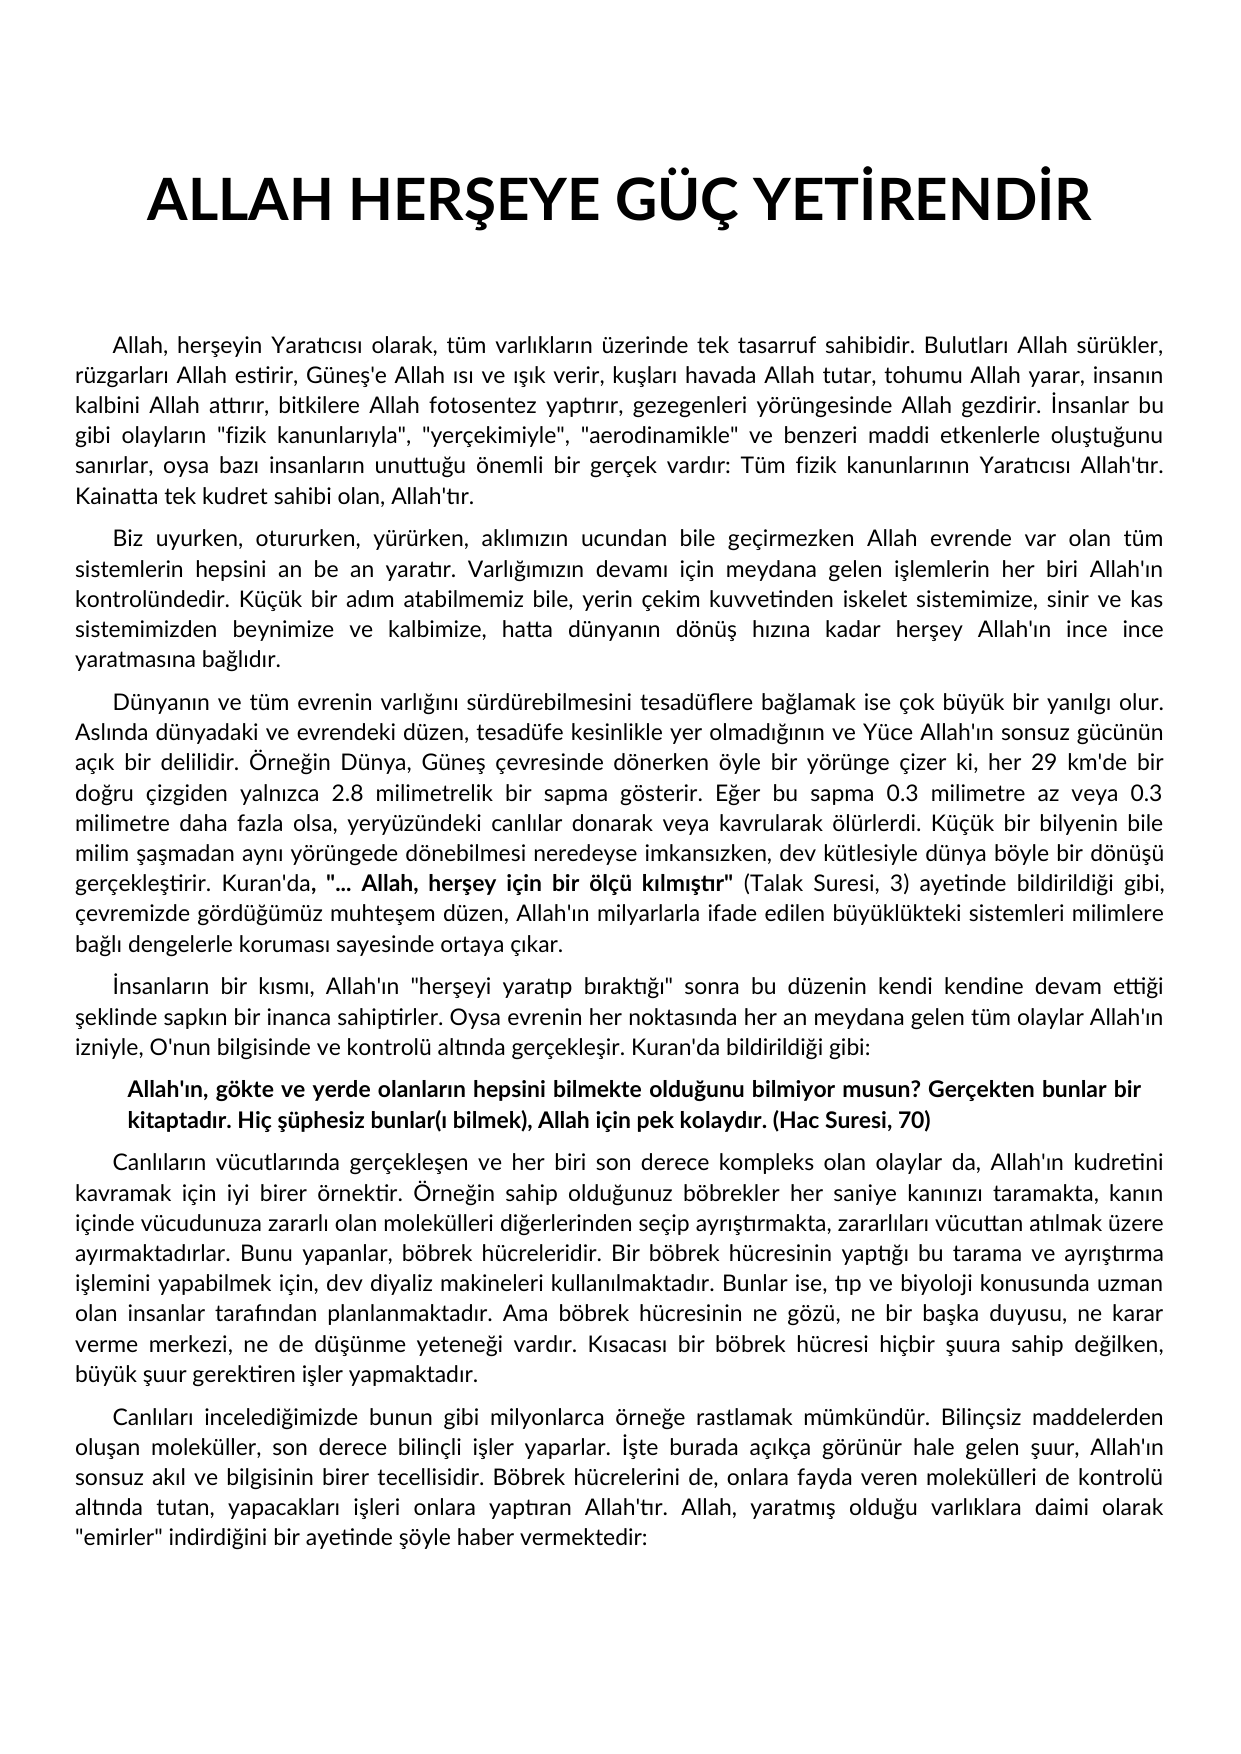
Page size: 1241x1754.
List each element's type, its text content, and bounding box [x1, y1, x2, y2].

text Canlıların vücutlarında gerçekleşen ve her biri son derece kompleks olan olaylar da, Allah'ın kudretini kavramak için iyi birer örnektir. Örneğin sahip olduğunuz böbrekler her saniye kanınızı taramakta, kanın içinde vücudunuza zararlı olan molekülleri diğerlerinden seçip ayrıştırmakta, zararlıları vücuttan atılmak üzere ayırmaktadırlar. Bunu yapanlar, böbrek hücreleridir. Bir böbrek hücresinin yaptığı bu tarama ve ayrıştırma işlemini yapabilmek için, dev diyaliz makineleri kullanılmaktadır. Bunlar ise, tıp ve biyoloji konusunda uzman olan insanlar tarafından planlanmaktadır. Ama böbrek hücresinin ne gözü, ne bir başka duyusu, ne karar verme merkezi, ne de düşünme yeteneği vardır. Kısacası bir böbrek hücresi hiçbir şuura sahip değilken, büyük şuur gerektiren işler yapmaktadır. [75, 1148, 1165, 1387]
subtitle ALLAH HERŞEYE GÜÇ YETİRENDİR [75, 162, 1165, 232]
text Canlıları incelediğimizde bunun gibi milyonlarca örneğe rastlamak mümkündür. Bilinçsiz maddelerden oluşan moleküller, son derece bilinçli işler yaparlar. İşte burada açıkça görünür hale gelen şuur, Allah'ın sonsuz akıl ve bilgisinin birer tecellisidir. Böbrek hücrelerini de, onlara fayda veren molekülleri de kontrolü altında tutan, yapacakları işleri onlara yaptıran Allah'tır. Allah, yaratmış olduğu varlıklara daimi olarak "emirler" indirdiğini bir ayetinde şöyle haber vermektedir: [75, 1402, 1165, 1551]
text Biz uyurken, otururken, yürürken, aklımızın ucundan bile geçirmezken Allah evrende var olan tüm sistemlerin hepsini an be an yaratır. Varlığımızın devamı için meydana gelen işlemlerin her biri Allah'ın kontrolündedir. Küçük bir adım atabilmemiz bile, yerin çekim kuvvetinden iskelet sistemimize, sinir ve kas sistemimizden beynimize ve kalbimize, hatta dünyanın dönüş hızına kadar herşey Allah'ın ince ince yaratmasına bağlıdır. [75, 524, 1165, 672]
text Allah'ın, gökte ve yerde olanların hepsini bilmekte olduğunu bilmiyor musun? Gerçekten bunlar bir kitaptadır. Hiç şüphesiz bunlar(ı bilmek), Allah için pek kolaydır. (Hac Suresi, 70) [127, 1075, 1143, 1133]
text Dünyanın ve tüm evrenin varlığını sürdürebilmesini tesadüflere bağlamak ise çok büyük bir yanılgı olur. Aslında dünyadaki ve evrendeki düzen, tesadüfe kesinlikle yer olmadığının ve Yüce Allah'ın sonsuz gücünün açık bir delilidir. Örneğin Dünya, Güneş çevresinde dönerken öyle bir yörünge çizer ki, her 29 km'de bir doğru çizgiden yalnızca 2.8 milimetrelik bir sapma gösterir. Eğer bu sapma 0.3 milimetre az veya 0.3 milimetre daha fazla olsa, yeryüzündeki canlılar donarak veya kavrularak ölürlerdi. Küçük bir bilyenin bile milim şaşmadan aynı yörüngede dönebilmesi neredeyse imkansızken, dev kütlesiyle dünya böyle bir dönüşü gerçekleştirir. Kuran'da, "... Allah, herşey için bir ölçü kılmıştır" (Talak Suresi, 3) ayetinde bildirildiği gibi, çevremizde gördüğümüz muhteşem düzen, Allah'ın milyarlarla ifade edilen büyüklükteki sistemleri milimlere bağlı dengelerle koruması sayesinde ortaya çıkar. [75, 688, 1165, 957]
text Allah, herşeyin Yaratıcısı olarak, tüm varlıkların üzerinde tek tasarruf sahibidir. Bulutları Allah sürükler, rüzgarları Allah estirir, Güneş'e Allah ısı ve ışık verir, kuşları havada Allah tutar, tohumu Allah yarar, insanın kalbini Allah attırır, bitkilere Allah fotosentez yaptırır, gezegenleri yörüngesinde Allah gezdirir. İnsanlar bu gibi olayların "fizik kanunlarıyla", "yerçekimiyle", "aerodinamikle" ve benzeri maddi etkenlerle oluştuğunu sanırlar, oysa bazı insanların unuttuğu önemli bir gerçek vardır: Tüm fizik kanunlarının Yaratıcısı Allah'tır. Kainatta tek kudret sahibi olan, Allah'tır. [75, 330, 1165, 509]
text İnsanların bir kısmı, Allah'ın "herşeyi yaratıp bıraktığı" sonra bu düzenin kendi kendine devam ettiği şeklinde sapkın bir inanca sahiptirler. Oysa evrenin her noktasında her an meydana gelen tüm olaylar Allah'ın izniyle, O'nun bilgisinde ve kontrolü altında gerçekleşir. Kuran'da bildirildiği gibi: [75, 972, 1165, 1060]
